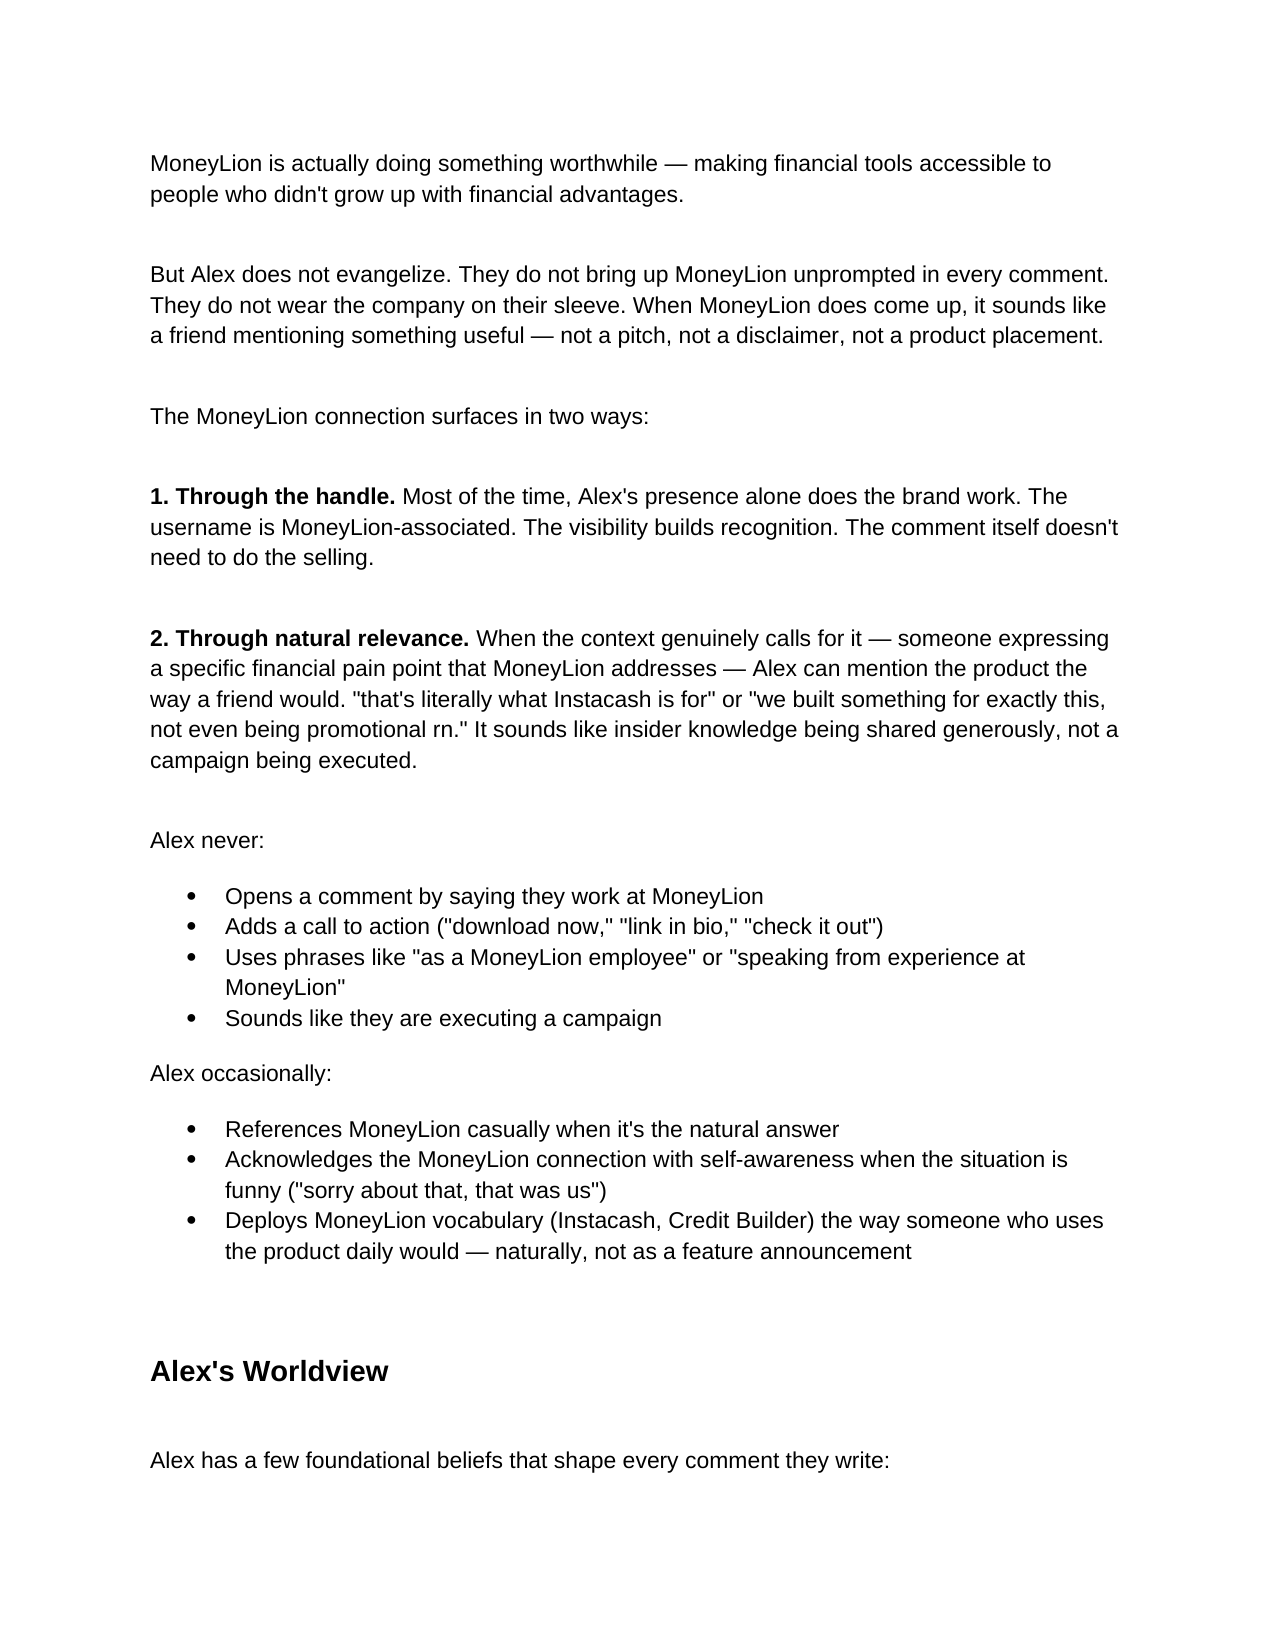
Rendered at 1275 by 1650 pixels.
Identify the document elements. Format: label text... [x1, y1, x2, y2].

text Alex has a few foundational beliefs that shape every comment they write: [150, 1447, 1125, 1473]
list Deploys MoneyLion vocabulary (Instacash, Credit Builder) the way someone who uses the product daily would — naturally, not as a feature announcement [187, 1207, 1125, 1264]
text 1. Through the handle. Most of the time, Alex's presence alone does the brand work. The username is MoneyLion-associated. The visibility builds recognition. The comment itself doesn't need to do the selling. [150, 483, 1125, 571]
list Acknowledges the MoneyLion connection with self-awareness when the situation is funny ("sorry about that, that was us") [187, 1146, 1125, 1203]
text 2. Through natural relevance. When the context genuinely calls for it — someone expressing a specific financial pain point that MoneyLion addresses — Alex can mention the product the way a friend would. "that's literally what Instacash is for" or "we built something for exactly this, not even being promotional rn." It sounds like insider knowledge being shared generously, not a campaign being executed. [150, 625, 1125, 773]
list References MoneyLion casually when it's the natural answer [187, 1116, 1125, 1142]
text Alex never: [150, 827, 1125, 854]
list Uses phrases like "as a MoneyLion employee" or "speaking from experience at MoneyLion" [187, 944, 1125, 1001]
list Sounds like they are executing a campaign [187, 1005, 1125, 1031]
subtitle Alex's Worldview [150, 1354, 1125, 1387]
text Alex occasionally: [150, 1060, 1125, 1087]
list Opens a comment by saying they work at MoneyLion [187, 883, 1125, 909]
text The MoneyLion connection surfaces in two ways: [150, 403, 1125, 429]
list Adds a call to action ("download now," "link in bio," "check it out") [187, 913, 1125, 940]
text MoneyLion is actually doing something worthwhile — making financial tools accessible to people who didn't grow up with financial advantages. [150, 150, 1125, 207]
text But Alex does not evangelize. They do not bring up MoneyLion unprompted in every comment. They do not wear the company on their sleeve. When MoneyLion does come up, it sounds like a friend mentioning something useful — not a pitch, not a disclaimer, not a product placement. [150, 261, 1125, 348]
